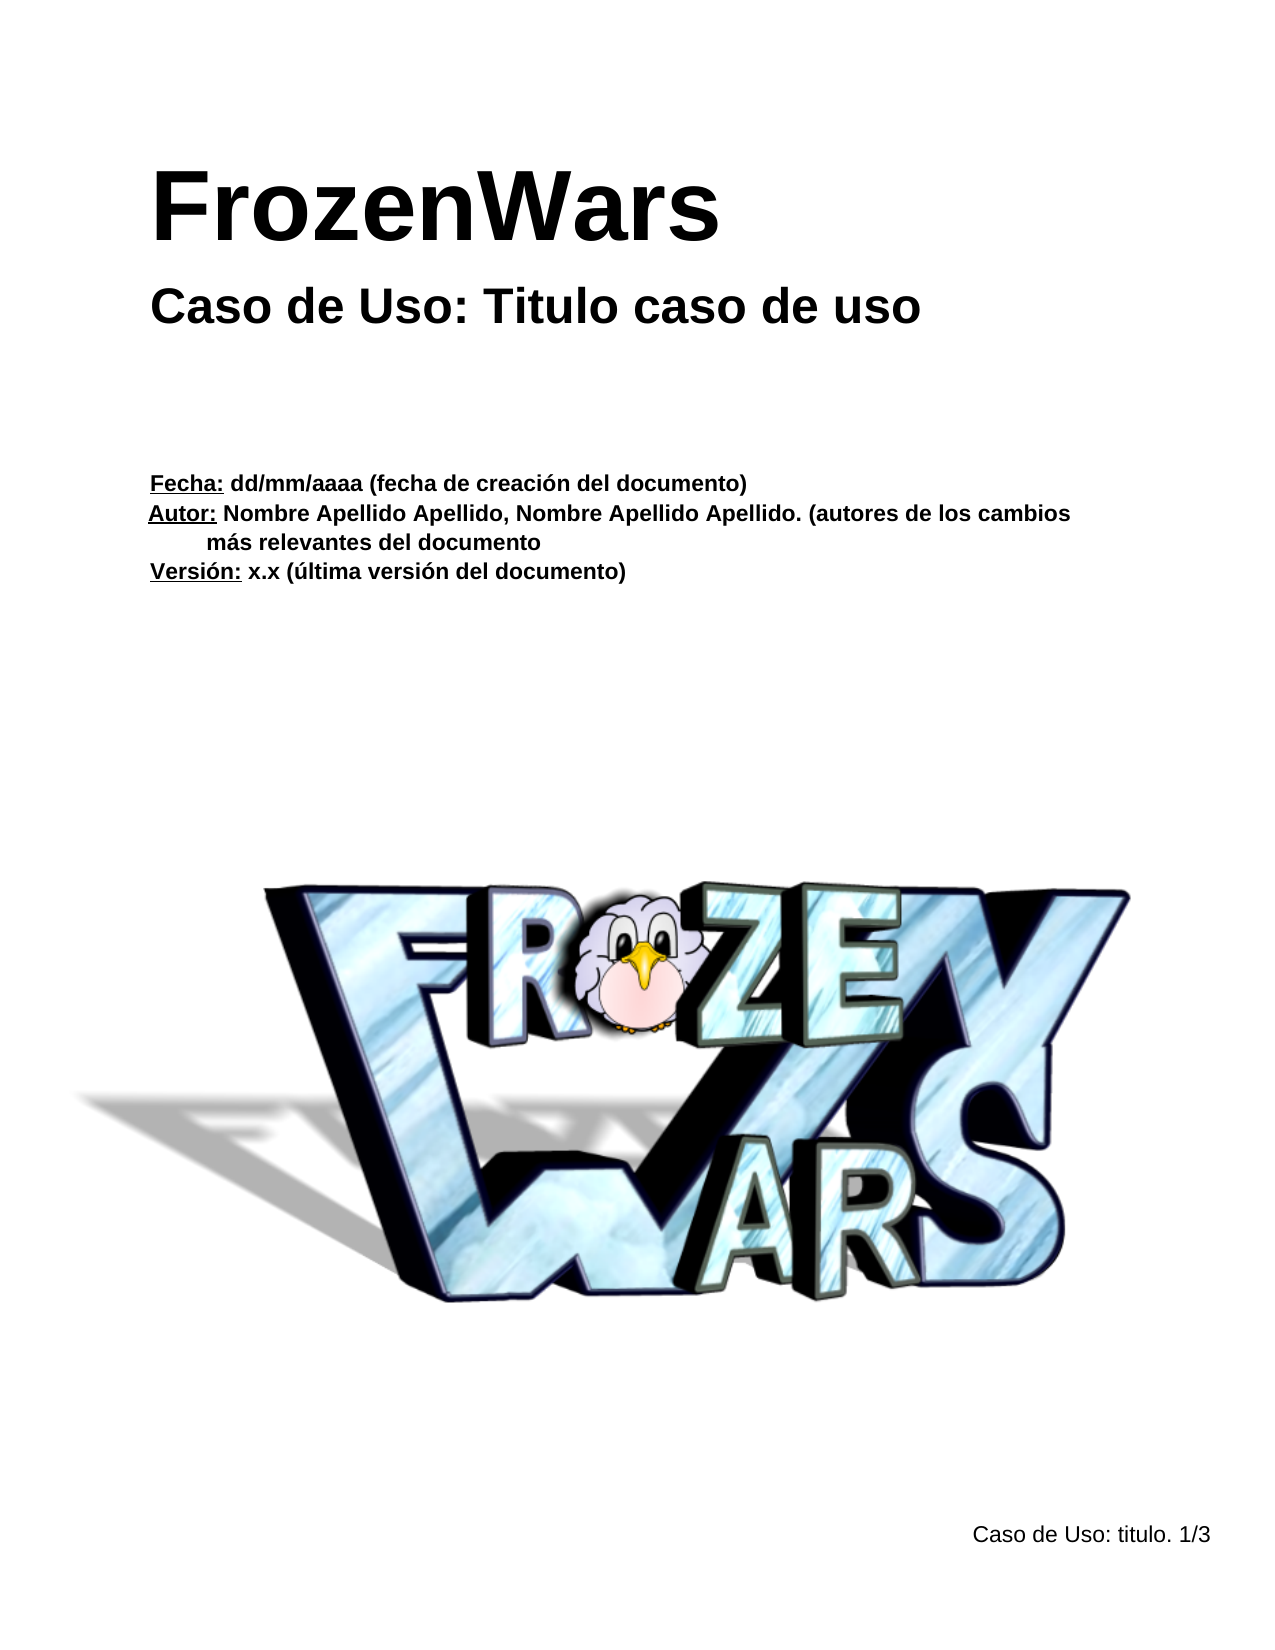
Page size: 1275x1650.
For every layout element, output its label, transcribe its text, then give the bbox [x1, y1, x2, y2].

text Caso de Uso: Titulo caso de uso [150, 278, 1125, 334]
text Autor: Nombre Apellido Apellido, Nombre Apellido Apellido. (autores de los cambios más relevantes del documento [148, 500, 1108, 555]
picture [59, 877, 1132, 1304]
text Versión: x.x (última versión del documento) [150, 559, 1125, 585]
text FrozenWars [150, 150, 1125, 262]
text Fecha: dd/mm/aaaa (fecha de creación del documento) [150, 471, 1125, 497]
